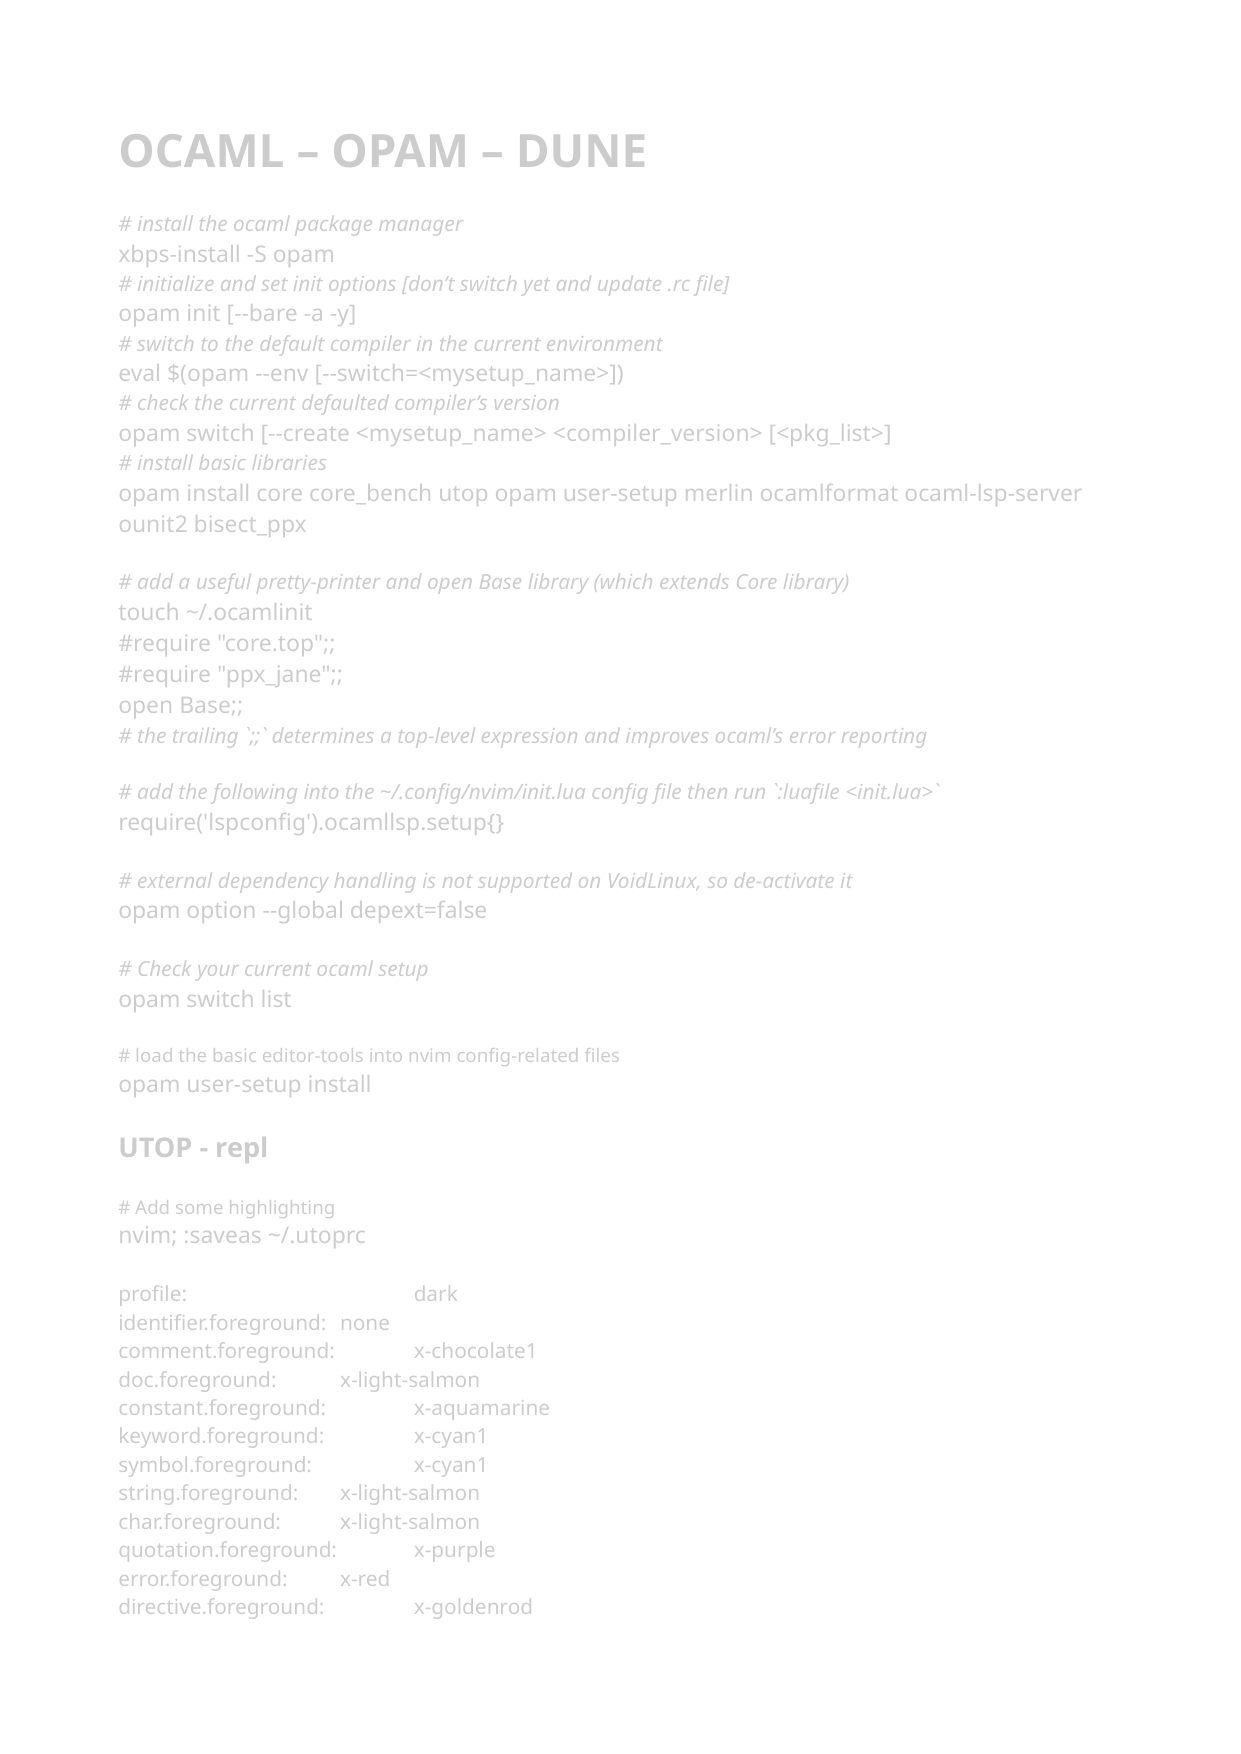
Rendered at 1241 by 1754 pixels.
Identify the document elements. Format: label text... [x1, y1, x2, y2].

text # the trailing `;;` determines a top-level expression and improves ocaml’s error reporting [118, 721, 1122, 749]
text # Check your current ocaml setup [118, 954, 1122, 983]
text OCAML – OPAM – DUNE [118, 118, 1122, 181]
text string.foreground: x-light-salmon [118, 1478, 1122, 1507]
text # install basic libraries [118, 448, 1122, 476]
text # load the basic editor-tools into nvim config-related files [118, 1043, 1122, 1068]
text UTOP - repl [118, 1128, 1122, 1165]
text # initialize and set init options [don’t switch yet and update .rc file] [118, 269, 1122, 297]
text opam switch list [118, 983, 1122, 1014]
text #require "ppx_jane";; [118, 658, 1122, 689]
text xbps-install -S opam [118, 238, 1122, 269]
text comment.foreground: x-chocolate1 [118, 1336, 1122, 1365]
text identifier.foreground: none [118, 1308, 1122, 1336]
text # Add some highlighting [118, 1194, 1122, 1219]
text opam switch [--create <mysetup_name> <compiler_version> [<pkg_list>] [118, 417, 1122, 448]
text opam user-setup install [118, 1068, 1122, 1099]
text require('lspconfig').ocamllsp.setup{} [118, 806, 1122, 837]
text error.foreground: x-red [118, 1564, 1122, 1592]
text # install the ocaml package manager [118, 209, 1122, 238]
text profile: dark [118, 1279, 1122, 1308]
text constant.foreground: x-aquamarine [118, 1393, 1122, 1422]
text # add the following into the ~/.config/nvim/init.lua config file then run `:luafile <init.lua>` [118, 777, 1122, 806]
text doc.foreground: x-light-salmon [118, 1365, 1122, 1393]
text # external dependency handling is not supported on VoidLinux, so de-activate it [118, 866, 1122, 894]
text eval $(opam --env [--switch=<mysetup_name>]) [118, 357, 1122, 388]
text touch ~/.ocamlinit [118, 596, 1122, 627]
text opam install core core_bench utop opam user-setup merlin ocamlformat ocaml-lsp-server ounit2 bisect_ppx [118, 476, 1122, 539]
text #require "core.top";; [118, 627, 1122, 658]
text char.foreground: x-light-salmon [118, 1507, 1122, 1535]
text open Base;; [118, 689, 1122, 721]
text # add a useful pretty-printer and open Base library (which extends Core library) [118, 567, 1122, 596]
text directive.foreground: x-goldenrod [118, 1592, 1122, 1621]
text nvim; :saveas ~/.utoprc [118, 1219, 1122, 1251]
text opam option --global depext=false [118, 894, 1122, 926]
text # check the current defaulted compiler’s version [118, 388, 1122, 417]
text quotation.foreground: x-purple [118, 1535, 1122, 1564]
text opam init [--bare -a -y] [118, 297, 1122, 329]
text # switch to the default compiler in the current environment [118, 329, 1122, 357]
text keyword.foreground: x-cyan1 [118, 1422, 1122, 1450]
text symbol.foreground: x-cyan1 [118, 1450, 1122, 1478]
